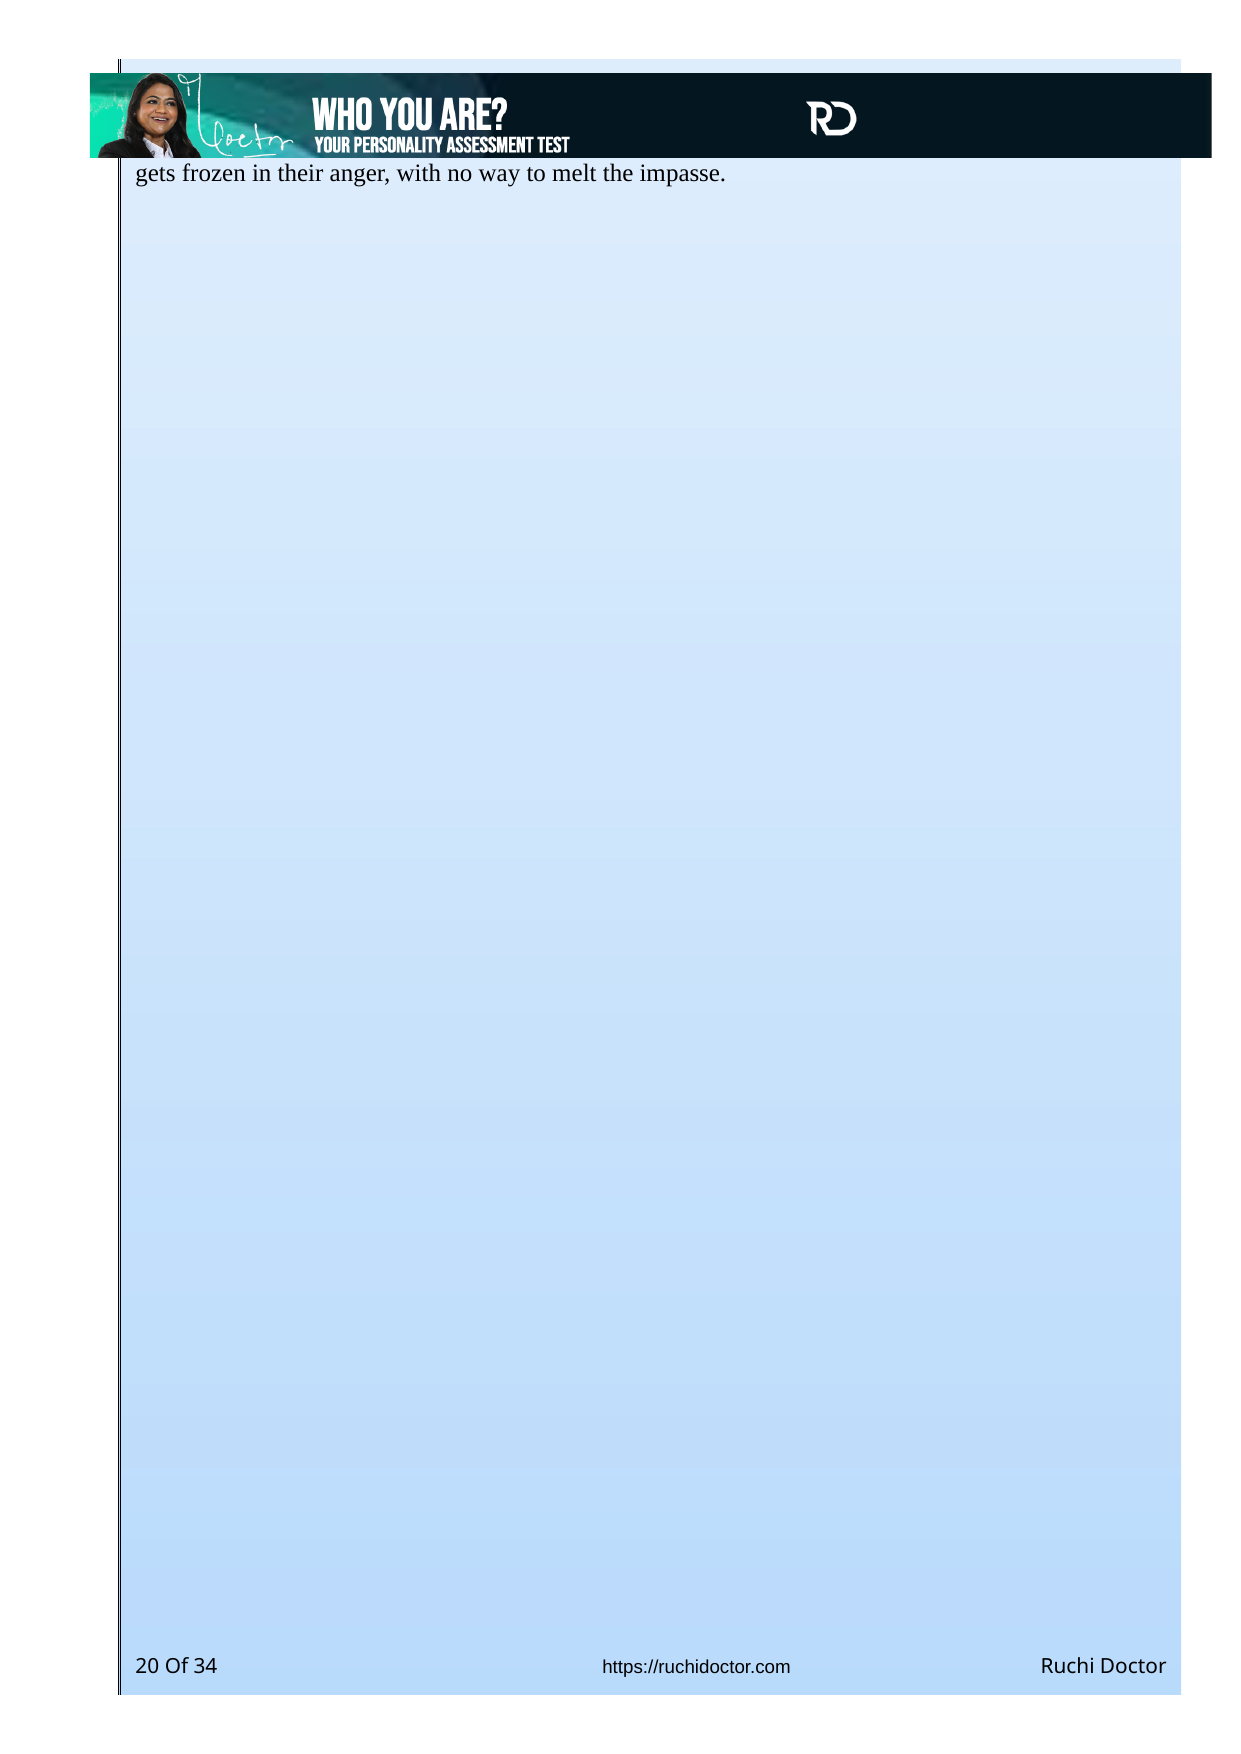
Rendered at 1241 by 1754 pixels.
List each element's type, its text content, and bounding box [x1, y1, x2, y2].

text gets frozen in their anger, with no way to melt the impasse. [135, 158, 1166, 187]
picture [89, 59, 1212, 860]
